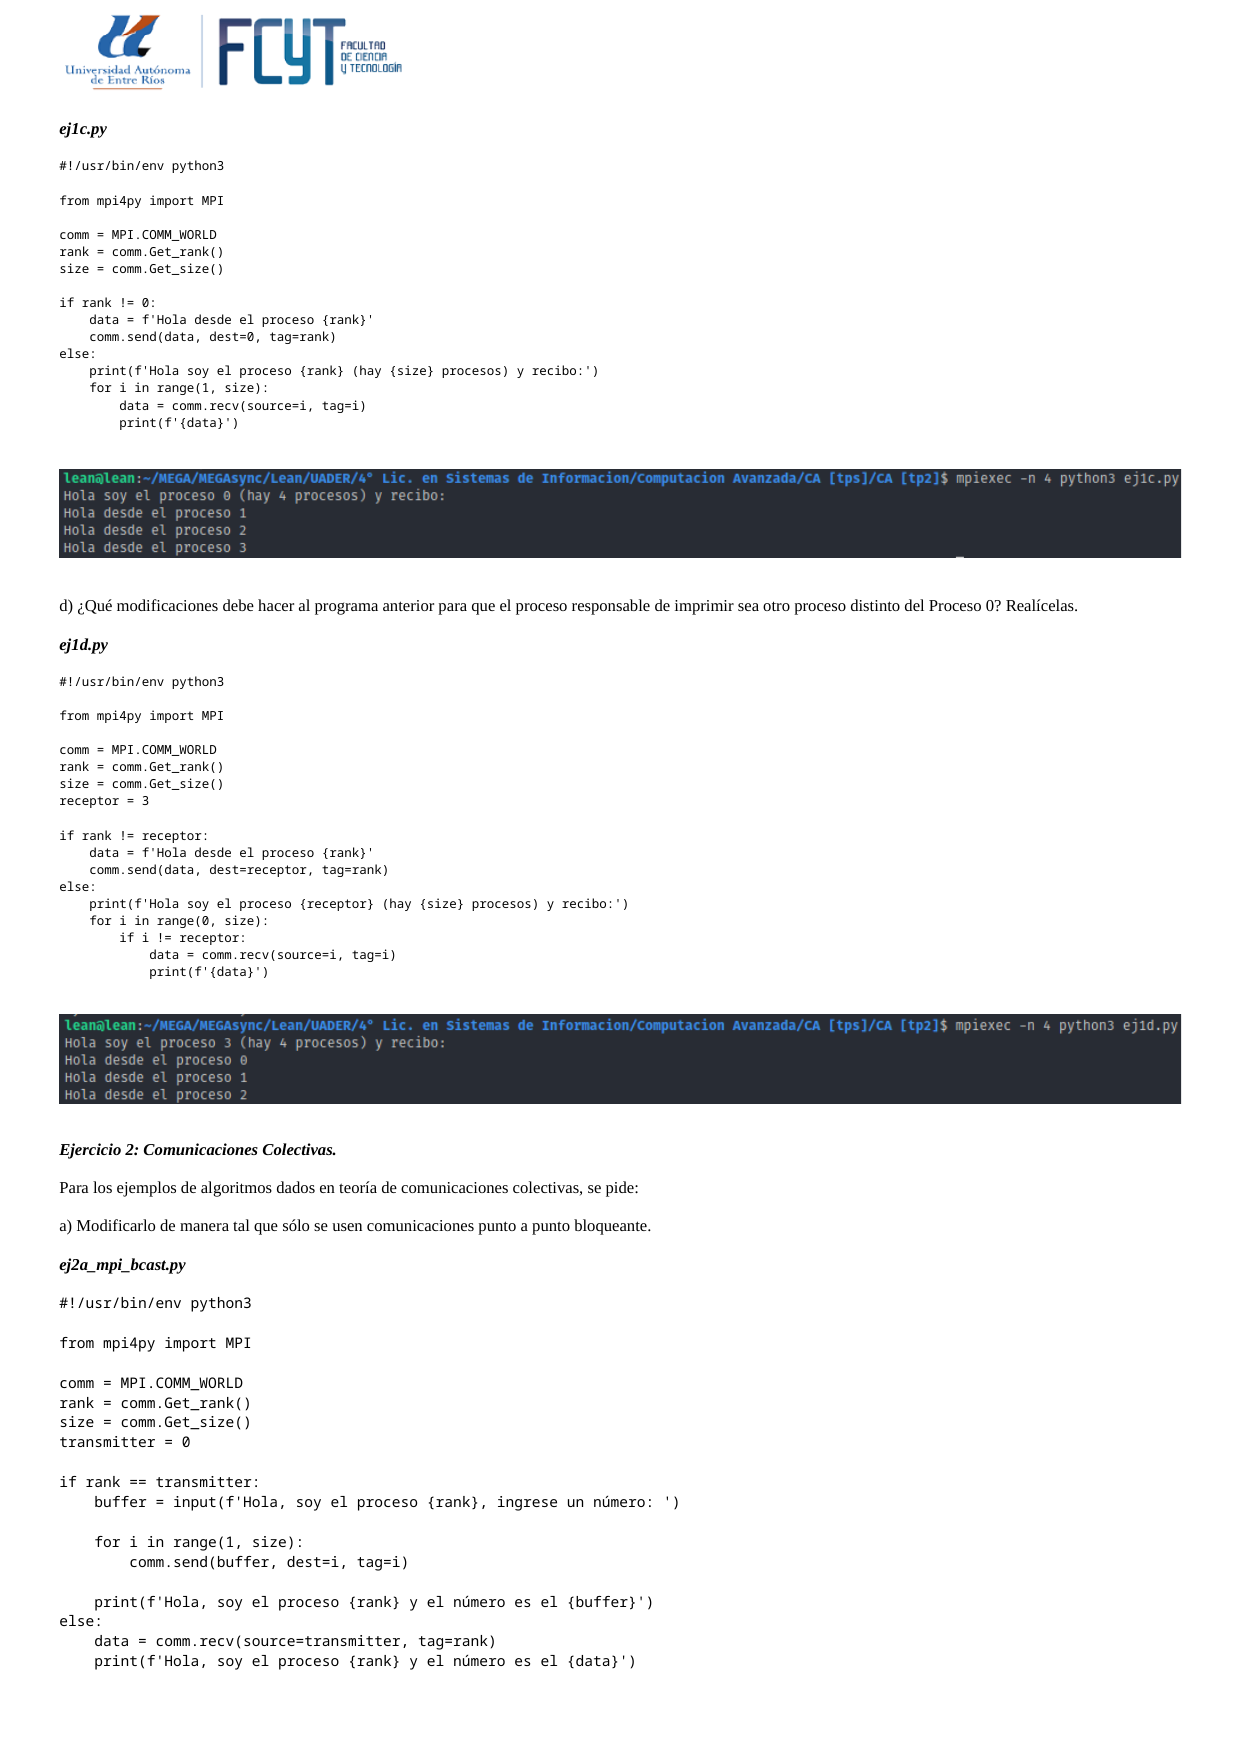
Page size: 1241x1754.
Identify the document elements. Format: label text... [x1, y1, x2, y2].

text ej1c.py [59, 119, 1181, 138]
text data = comm.recv(source=i, tag=i) [59, 946, 1181, 963]
text print(f'{data}') [59, 963, 1181, 980]
picture [59, 469, 1182, 558]
text comm = MPI.COMM_WORLD [59, 1372, 1181, 1392]
text Ejercicio 2: Comunicaciones Colectivas. [59, 1139, 1181, 1159]
text data = comm.recv(source=i, tag=i) [59, 397, 1181, 414]
text ej1d.py [59, 634, 1181, 654]
text print(f'Hola soy el proceso {rank} (hay {size} procesos) y recibo:') [59, 362, 1181, 379]
text data = f'Hola desde el proceso {rank}' [59, 311, 1181, 328]
text for i in range(0, size): [59, 912, 1181, 929]
text print(f'Hola, soy el proceso {rank} y el número es el {buffer}') [59, 1591, 1181, 1611]
text if rank != 0: [59, 294, 1181, 311]
text comm = MPI.COMM_WORLD [59, 226, 1181, 243]
text for i in range(1, size): [59, 1532, 1181, 1552]
text for i in range(1, size): [59, 379, 1181, 397]
text print(f'Hola soy el proceso {receptor} (hay {size} procesos) y recibo:') [59, 895, 1181, 912]
text ej2a_mpi_bcast.py [59, 1254, 1181, 1274]
picture [59, 1014, 1182, 1104]
text data = f'Hola desde el proceso {rank}' [59, 844, 1181, 861]
text transmitter = 0 [59, 1432, 1181, 1452]
text rank = comm.Get_rank() [59, 1392, 1181, 1412]
text from mpi4py import MPI [59, 192, 1181, 209]
text a) Modificarlo de manera tal que sólo se usen comunicaciones punto a punto bloqueante. [59, 1216, 1181, 1235]
text from mpi4py import MPI [59, 1333, 1181, 1353]
text size = comm.Get_size() [59, 260, 1181, 277]
text buffer = input(f'Hola, soy el proceso {rank}, ingrese un número: ') [59, 1492, 1181, 1512]
text comm = MPI.COMM_WORLD [59, 741, 1181, 758]
text #!/usr/bin/env python3 [59, 157, 1181, 174]
text comm.send(data, dest=receptor, tag=rank) [59, 861, 1181, 878]
text else: [59, 345, 1181, 362]
text size = comm.Get_size() [59, 1412, 1181, 1432]
text Para los ejemplos de algoritmos dados en teoría de comunicaciones colectivas, se pide: [59, 1178, 1181, 1197]
text print(f'{data}') [59, 414, 1181, 431]
text comm.send(buffer, dest=i, tag=i) [59, 1552, 1181, 1571]
picture [59, 10, 409, 100]
text from mpi4py import MPI [59, 707, 1181, 724]
text #!/usr/bin/env python3 [59, 673, 1181, 690]
text d) ¿Qué modificaciones debe hacer al programa anterior para que el proceso responsable de imprimir sea otro proceso distinto del Proceso 0? Realícelas. [59, 596, 1181, 615]
text print(f'Hola, soy el proceso {rank} y el número es el {data}') [59, 1651, 1181, 1671]
text #!/usr/bin/env python3 [59, 1293, 1181, 1313]
text size = comm.Get_size() [59, 775, 1181, 792]
text comm.send(data, dest=0, tag=rank) [59, 328, 1181, 345]
text data = comm.recv(source=transmitter, tag=rank) [59, 1631, 1181, 1651]
text rank = comm.Get_rank() [59, 243, 1181, 260]
text if i != receptor: [59, 929, 1181, 946]
text rank = comm.Get_rank() [59, 758, 1181, 775]
text if rank != receptor: [59, 827, 1181, 844]
text else: [59, 878, 1181, 895]
text else: [59, 1611, 1181, 1631]
text if rank == transmitter: [59, 1472, 1181, 1492]
text receptor = 3 [59, 792, 1181, 809]
